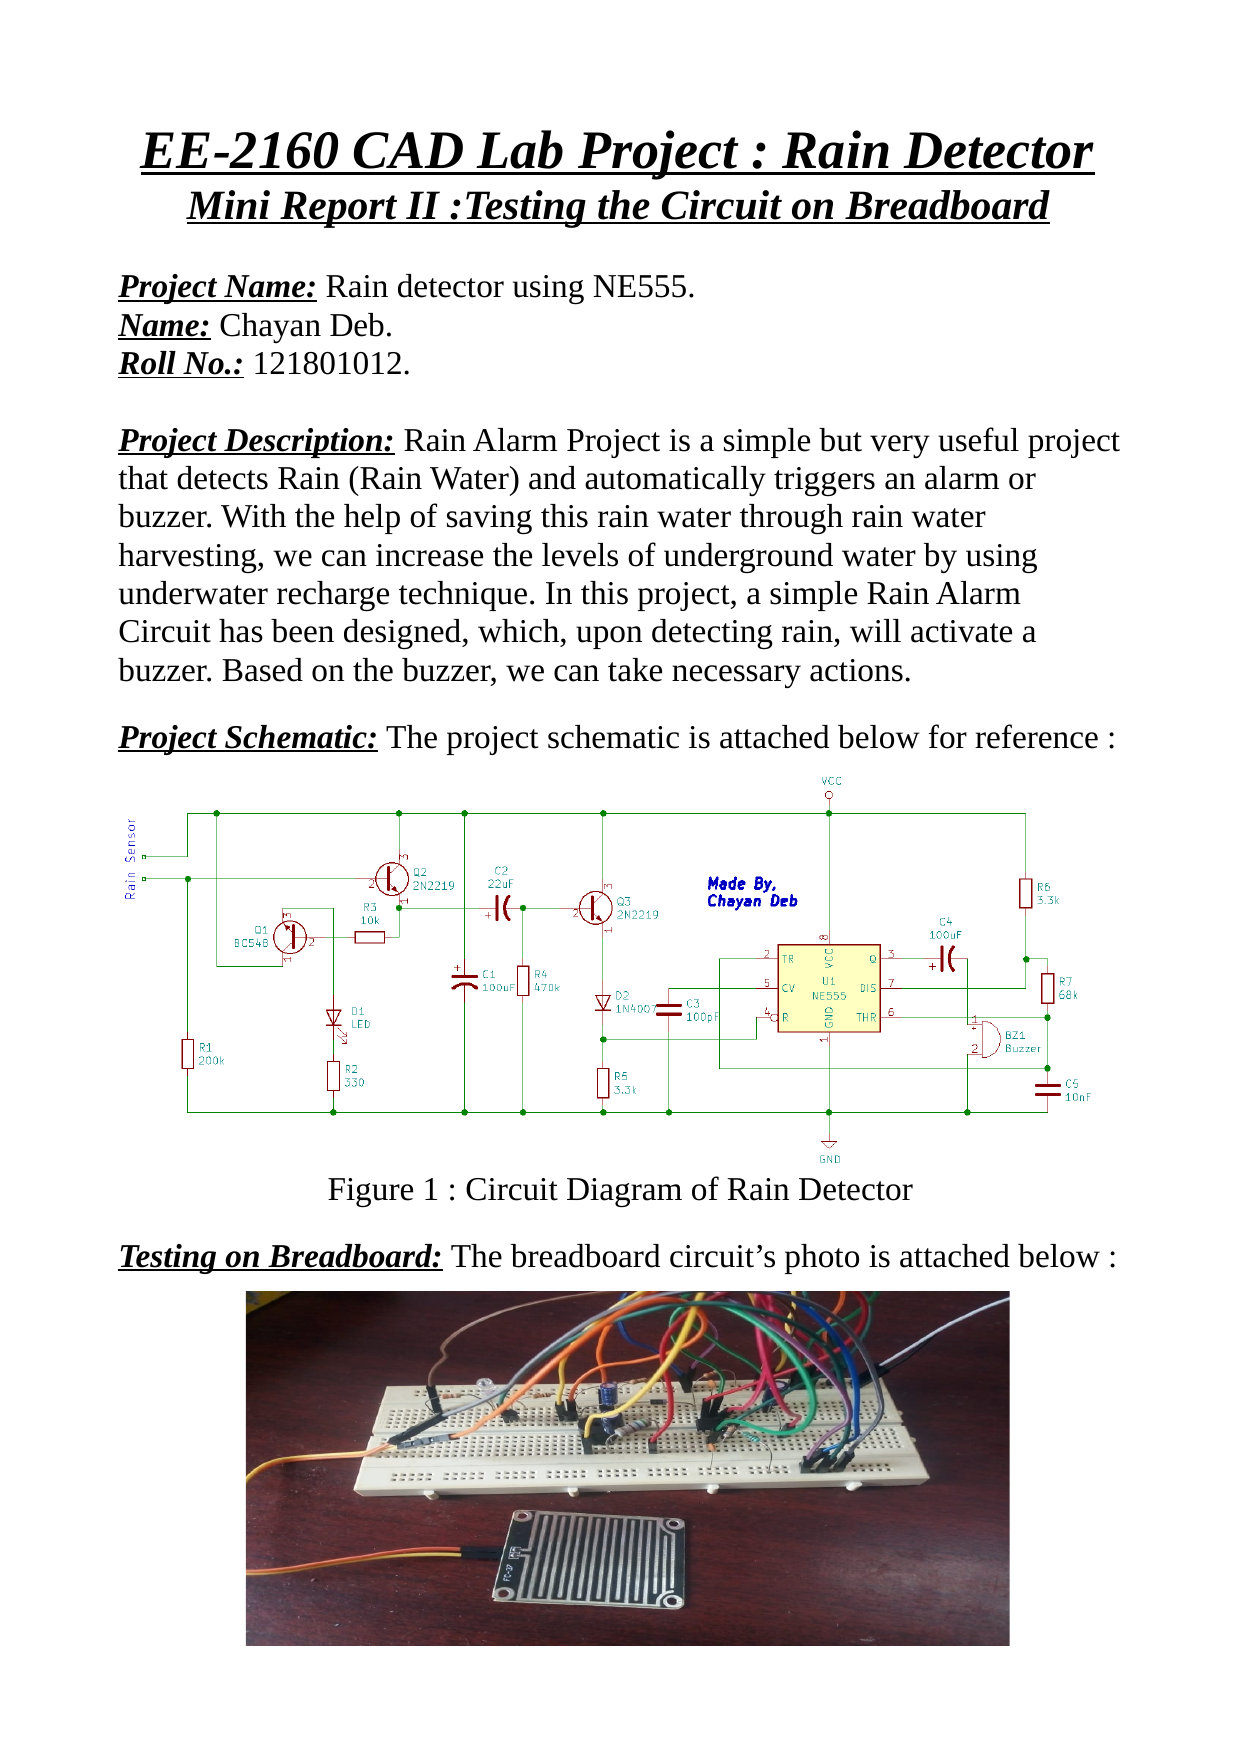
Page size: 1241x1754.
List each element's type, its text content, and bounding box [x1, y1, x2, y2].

text Project Schematic: The project schematic is attached below for reference : [118, 717, 1122, 755]
picture [245, 1291, 1010, 1646]
text [118, 755, 1122, 769]
text EE-2160 CAD Lab Project : Rain Detector [118, 118, 1122, 180]
text Project Name: Rain detector using NE555. [118, 267, 1122, 305]
text Testing on Breadboard: The breadboard circuit’s photo is attached below : [118, 1236, 1122, 1274]
text Figure 1 : Circuit Diagram of Rain Detector [118, 1169, 1122, 1207]
text Project Description: Rain Alarm Project is a simple but very useful project that detects Rain (Rain Water) and automatically triggers an alarm or buzzer. With the help of saving this rain water through rain water harvesting, we can increase the levels of underground water by using underwater recharge technique. In this project, a simple Rain Alarm Circuit has been designed, which, upon detecting rain, will activate a buzzer. Based on the buzzer, we can take necessary actions. [118, 420, 1122, 688]
picture [118, 769, 1123, 1169]
text Name: Chayan Deb. [118, 305, 1122, 343]
text Roll No.: 121801012. [118, 343, 1122, 382]
text Mini Report II :Testing the Circuit on Breadboard [118, 180, 1122, 228]
